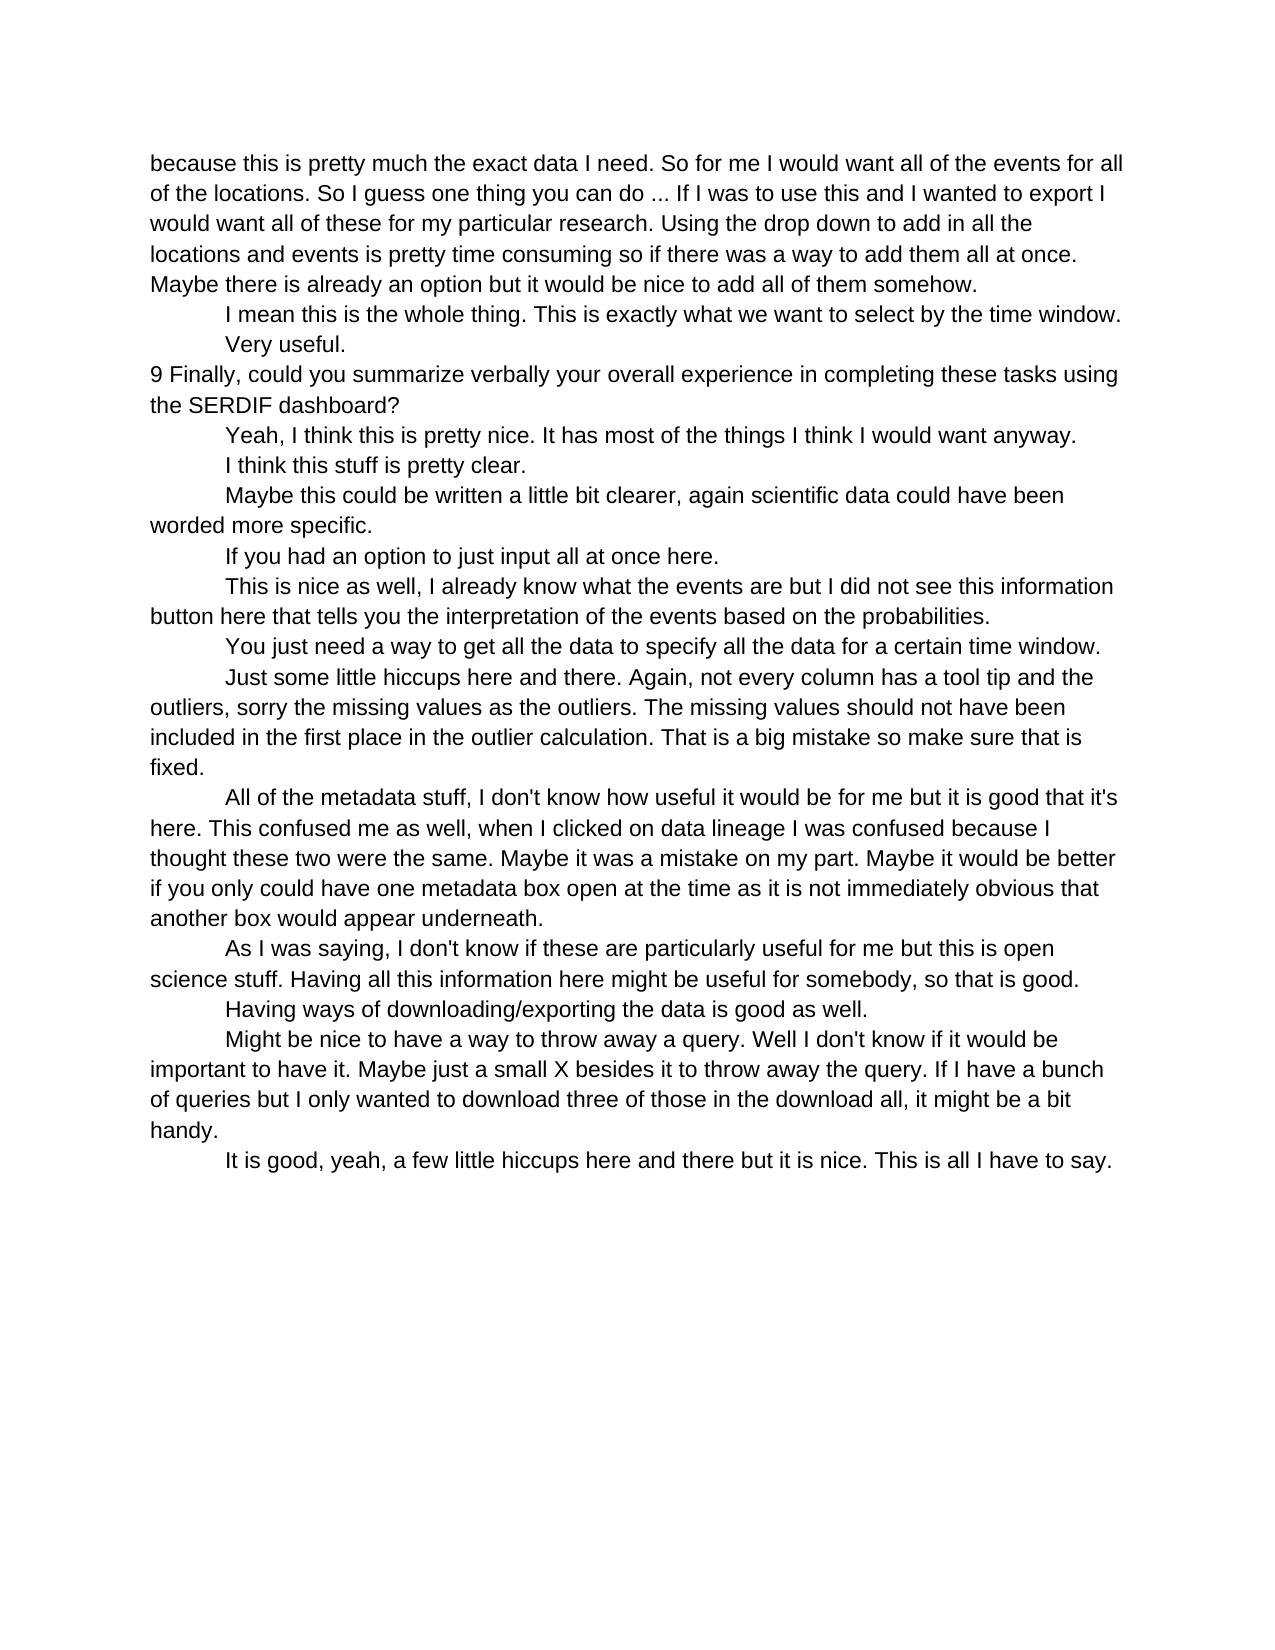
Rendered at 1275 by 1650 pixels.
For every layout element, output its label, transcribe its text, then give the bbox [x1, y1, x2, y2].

text All of the metadata stuff, I don't know how useful it would be for me but it is good that it's here. This confused me as well, when I clicked on data lineage I was confused because I thought these two were the same. Maybe it was a mistake on my part. Maybe it would be better if you only could have one metadata box open at the time as it is not immediately obvious that another box would appear underneath. [150, 784, 1125, 932]
text It is good, yeah, a few little hiccups here and there but it is nice. This is all I have to say. [150, 1147, 1125, 1173]
text If you had an option to just input all at once here. [150, 543, 1125, 569]
text I mean this is the whole thing. This is exactly what we want to select by the time window. [150, 301, 1125, 327]
text Might be nice to have a way to throw away a query. Well I don't know if it would be important to have it. Maybe just a small X besides it to throw away the query. If I have a bunch of queries but I only wanted to download three of those in the download all, it might be a bit handy. [150, 1026, 1125, 1143]
text I think this stuff is pretty clear. [150, 452, 1125, 478]
text You just need a way to get all the data to specify all the data for a certain time window. [150, 633, 1125, 660]
text This is nice as well, I already know what the events are but I did not see this information button here that tells you the interpretation of the events based on the probabilities. [150, 573, 1125, 629]
text Yeah, I think this is pretty nice. It has most of the things I think I would want anyway. [150, 422, 1125, 448]
text because this is pretty much the exact data I need. So for me I would want all of the events for all of the locations. So I guess one thing you can do ... If I was to use this and I wanted to export I would want all of these for my particular research. Using the drop down to add in all the locations and events is pretty time consuming so if there was a way to add them all at once. Maybe there is already an option but it would be nice to add all of them somehow. [150, 150, 1125, 297]
text 9 Finally, could you summarize verbally your overall experience in completing these tasks using the SERDIF dashboard? [150, 361, 1125, 418]
text Having ways of downloading/exporting the data is good as well. [150, 996, 1125, 1022]
text Maybe this could be written a little bit clearer, again scientific data could have been worded more specific. [150, 482, 1125, 539]
text As I was saying, I don't know if these are particularly useful for me but this is open science stuff. Having all this information here might be useful for somebody, so that is good. [150, 935, 1125, 992]
text Very useful. [150, 331, 1125, 358]
text Just some little hiccups here and there. Again, not every column has a tool tip and the outliers, sorry the missing values as the outliers. The missing values should not have been included in the first place in the outlier calculation. That is a big mistake so make sure that is fixed. [150, 663, 1125, 781]
